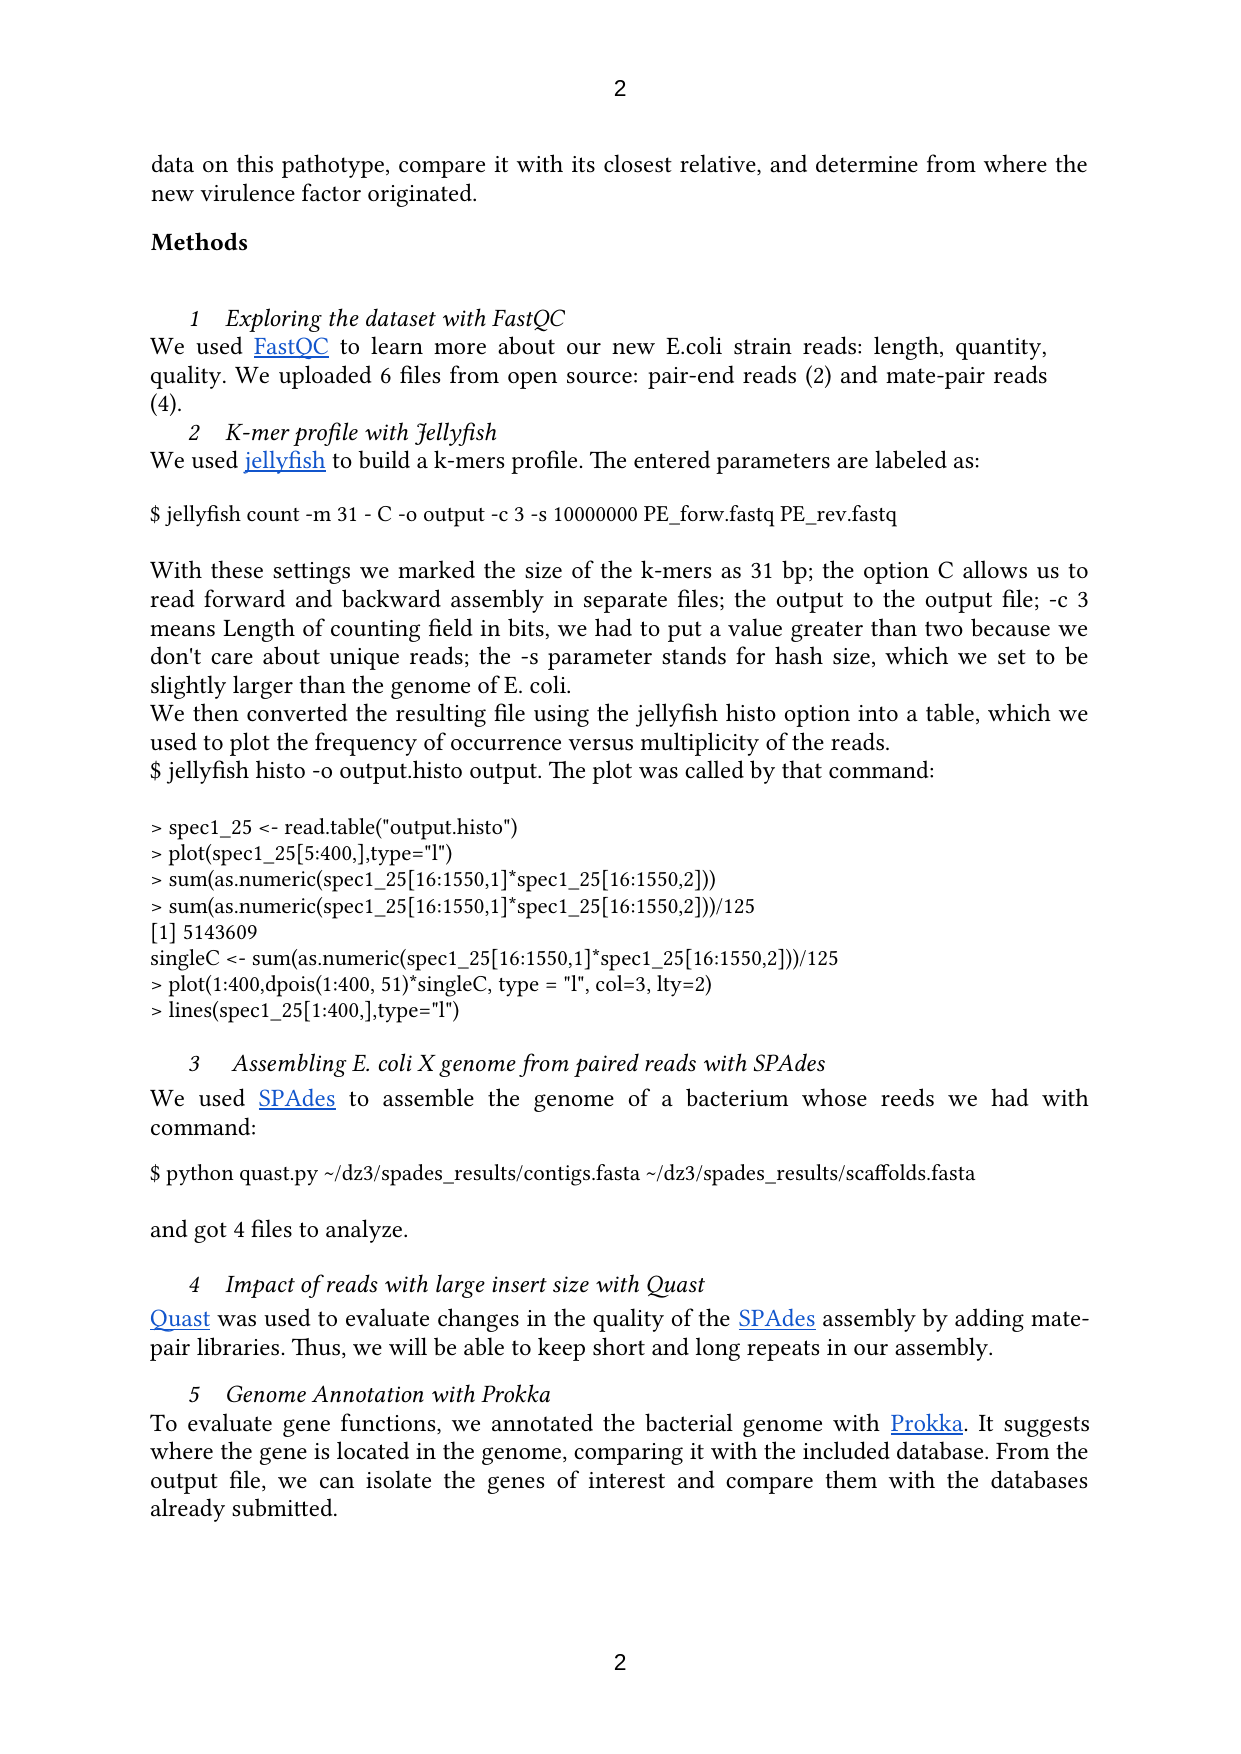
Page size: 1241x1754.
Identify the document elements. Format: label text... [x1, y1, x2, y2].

list Exploring the dataset with FastQC [187, 304, 1048, 332]
text > plot(1:400,dpois(1:400, 51)*singleC, type = "l", col=3, lty=2) [150, 971, 1090, 997]
text $ jellyfish count -m 31 - C -o output -c 3 -s 10000000 PE_forw.fastq PE_rev.fastq [150, 501, 1090, 527]
text We then converted the resulting file using the jellyfish histo option into a table, which we used to plot the frequency of occurrence versus multiplicity of the reads. [150, 699, 1090, 756]
text > sum(as.numeric(spec1_25[16:1550,1]*spec1_25[16:1550,2]))/125 [150, 892, 1090, 919]
text We used SPAdes to assemble the genome of a bacterium whose reeds we had with command: [150, 1084, 1090, 1141]
list We used jellyfish to build a k-mers profile. The entered parameters are labeled as: [150, 446, 1090, 475]
list Genome Annotation with Prokka [187, 1380, 1090, 1409]
text > sum(as.numeric(spec1_25[16:1550,1]*spec1_25[16:1550,2])) [150, 866, 1090, 892]
text > plot(spec1_25[5:400,],type="l") [150, 840, 1090, 866]
text and got 4 files to analyze. [150, 1215, 1048, 1243]
text Methods [151, 228, 1090, 256]
list K-mer profile with Jellyfish [187, 418, 1090, 446]
text To evaluate gene functions, we annotated the bacterial genome with Prokka. It suggests where the gene is located in the genome, comparing it with the included database. From the output file, we can isolate the genes of interest and compare them with the databases already submitted. [150, 1409, 1090, 1523]
list Assembling E. coli X genome from paired reads with SPAdes [187, 1049, 1090, 1078]
text [1] 5143609 [150, 919, 1090, 945]
text $ python quast.py ~/dz3/spades_results/contigs.fasta ~/dz3/spades_results/scaffolds.fasta [150, 1160, 1090, 1186]
text We used FastQC to learn more about our new E.coli strain reads: length, quantity, quality. We uploaded 6 files from open source: pair-end reads (2) and mate-pair reads (4). [150, 332, 1048, 418]
text > spec1_25 <- read.table("output.histo") [150, 814, 1090, 840]
text singleC <- sum(as.numeric(spec1_25[16:1550,1]*spec1_25[16:1550,2]))/125 [150, 945, 1090, 971]
text With these settings we marked the size of the k-mers as 31 bp; the option C allows us to read forward and backward assembly in separate files; the output to the output file; -c 3 means Length of counting field in bits, we had to put a value greater than two because we don't care about unique reads; the -s parameter stands for hash size, which we set to be slightly larger than the genome of E. coli. [150, 557, 1090, 699]
text Quast was used to evaluate changes in the quality of the SPAdes assembly by adding mate-pair libraries. Thus, we will be able to keep short and long repeats in our assembly. [150, 1304, 1090, 1361]
list Impact of reads with large insert size with Quast [187, 1269, 1090, 1298]
text data on this pathotype, compare it with its closest relative, and determine from where the new virulence factor originated. [151, 150, 1090, 207]
text $ jellyfish histo -o output.histo output. The plot was called by that command: [150, 756, 1090, 785]
text > lines(spec1_25[1:400,],type="l") [150, 997, 1090, 1023]
